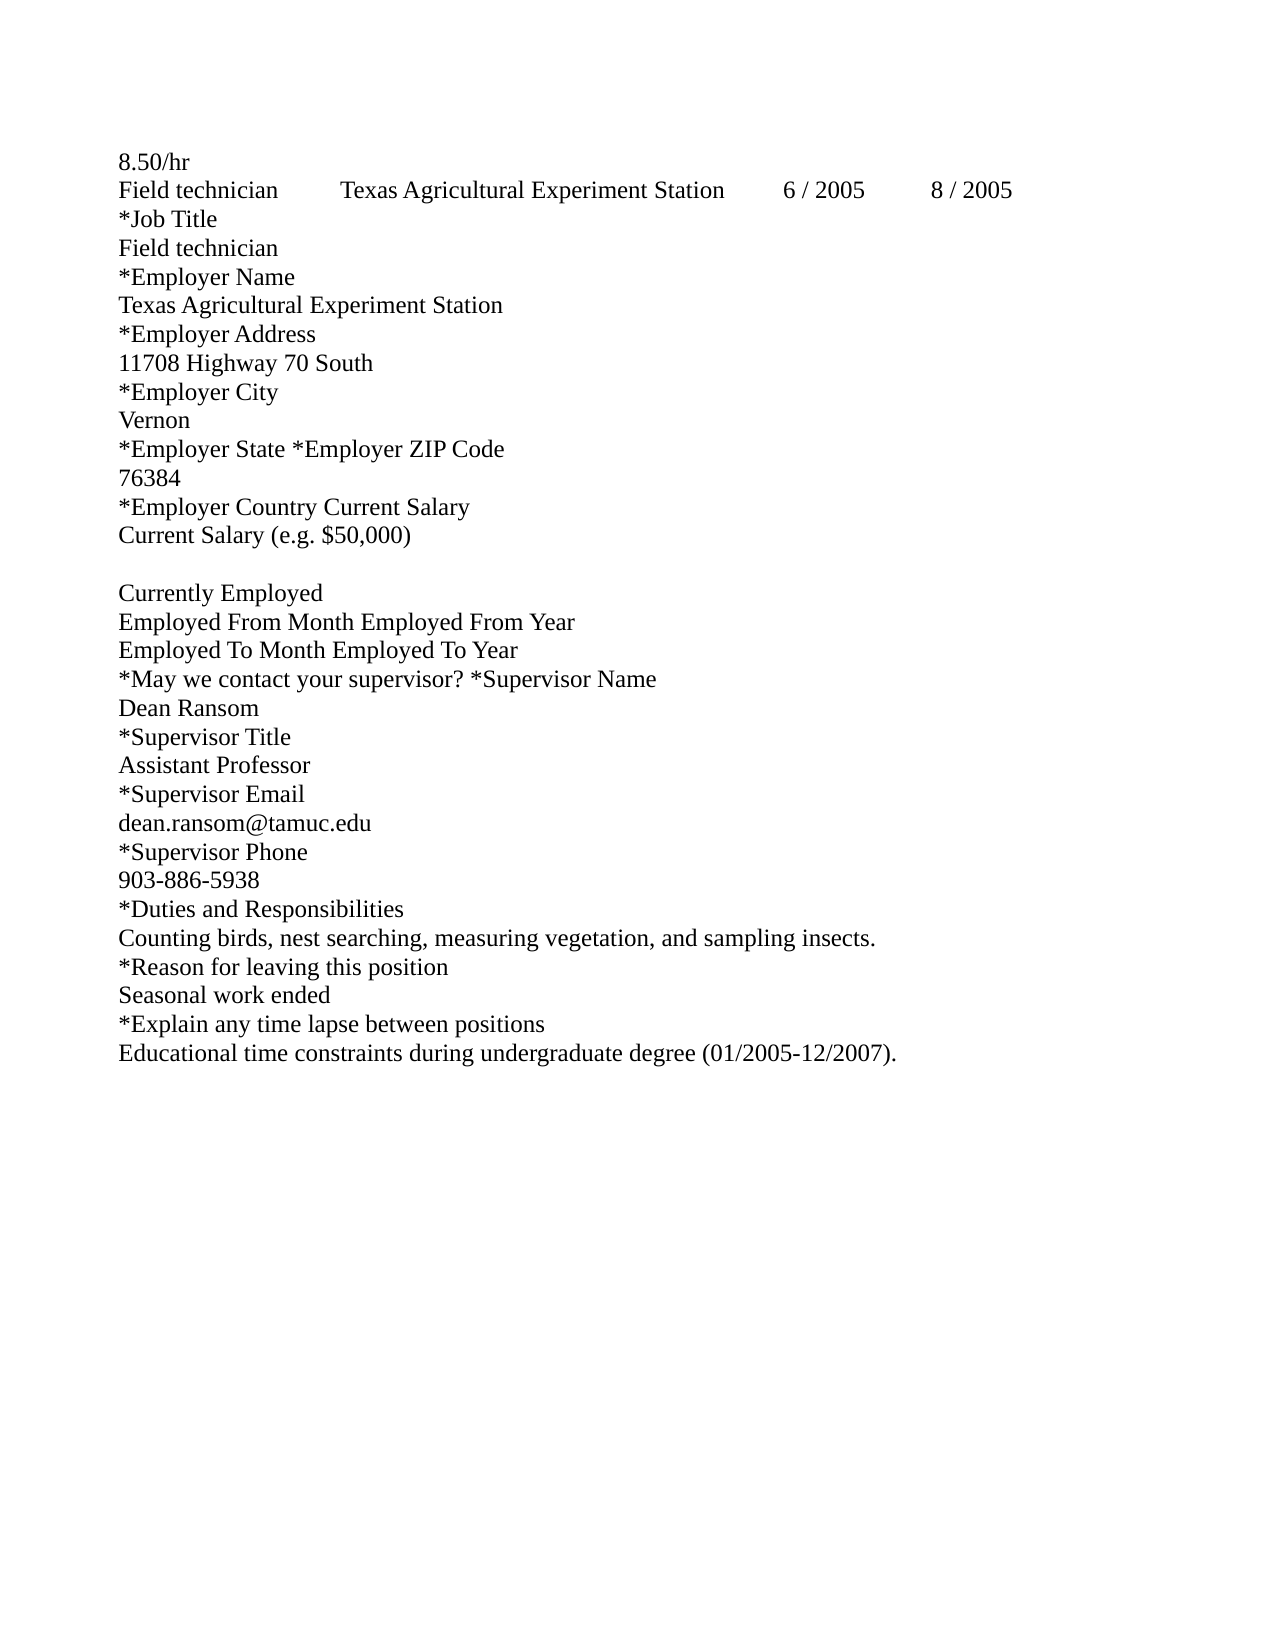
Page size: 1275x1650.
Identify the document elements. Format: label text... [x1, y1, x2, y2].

text *Job Title [118, 204, 1157, 233]
text *Reason for leaving this position [118, 952, 1157, 981]
text *Supervisor Phone [118, 837, 1157, 866]
text *Duties and Responsibilities [118, 894, 1157, 923]
text Counting birds, nest searching, measuring vegetation, and sampling insects. [118, 923, 1157, 952]
text dean.ransom@tamuc.edu [118, 808, 1157, 837]
text 11708 Highway 70 South [118, 348, 1157, 377]
text *May we contact your supervisor? *Supervisor Name [118, 664, 1157, 693]
text *Employer Address [118, 319, 1157, 348]
text Seasonal work ended [118, 981, 1157, 1009]
text *Explain any time lapse between positions [118, 1009, 1157, 1038]
text Field technician [118, 233, 1157, 262]
text *Employer Country Current Salary [118, 492, 1157, 521]
text 8.50/hr [118, 147, 1157, 176]
text *Supervisor Title [118, 722, 1157, 751]
text Vernon [118, 406, 1157, 434]
text 903-886-5938 [118, 866, 1157, 894]
text 76384 [118, 463, 1157, 492]
text Assistant Professor [118, 751, 1157, 779]
text *Employer City [118, 377, 1157, 406]
text Dean Ransom [118, 693, 1157, 722]
text Field technician Texas Agricultural Experiment Station 6 / 2005 8 / 2005 [118, 176, 1157, 204]
text Currently Employed [118, 578, 1157, 607]
text Employed From Month Employed From Year [118, 607, 1157, 636]
text Employed To Month Employed To Year [118, 636, 1157, 664]
text *Employer State *Employer ZIP Code [118, 434, 1157, 463]
text *Supervisor Email [118, 779, 1157, 808]
text Current Salary (e.g. $50,000) [118, 521, 1157, 549]
text Texas Agricultural Experiment Station [118, 291, 1157, 319]
text *Employer Name [118, 262, 1157, 291]
text Educational time constraints during undergraduate degree (01/2005-12/2007). [118, 1038, 1157, 1067]
